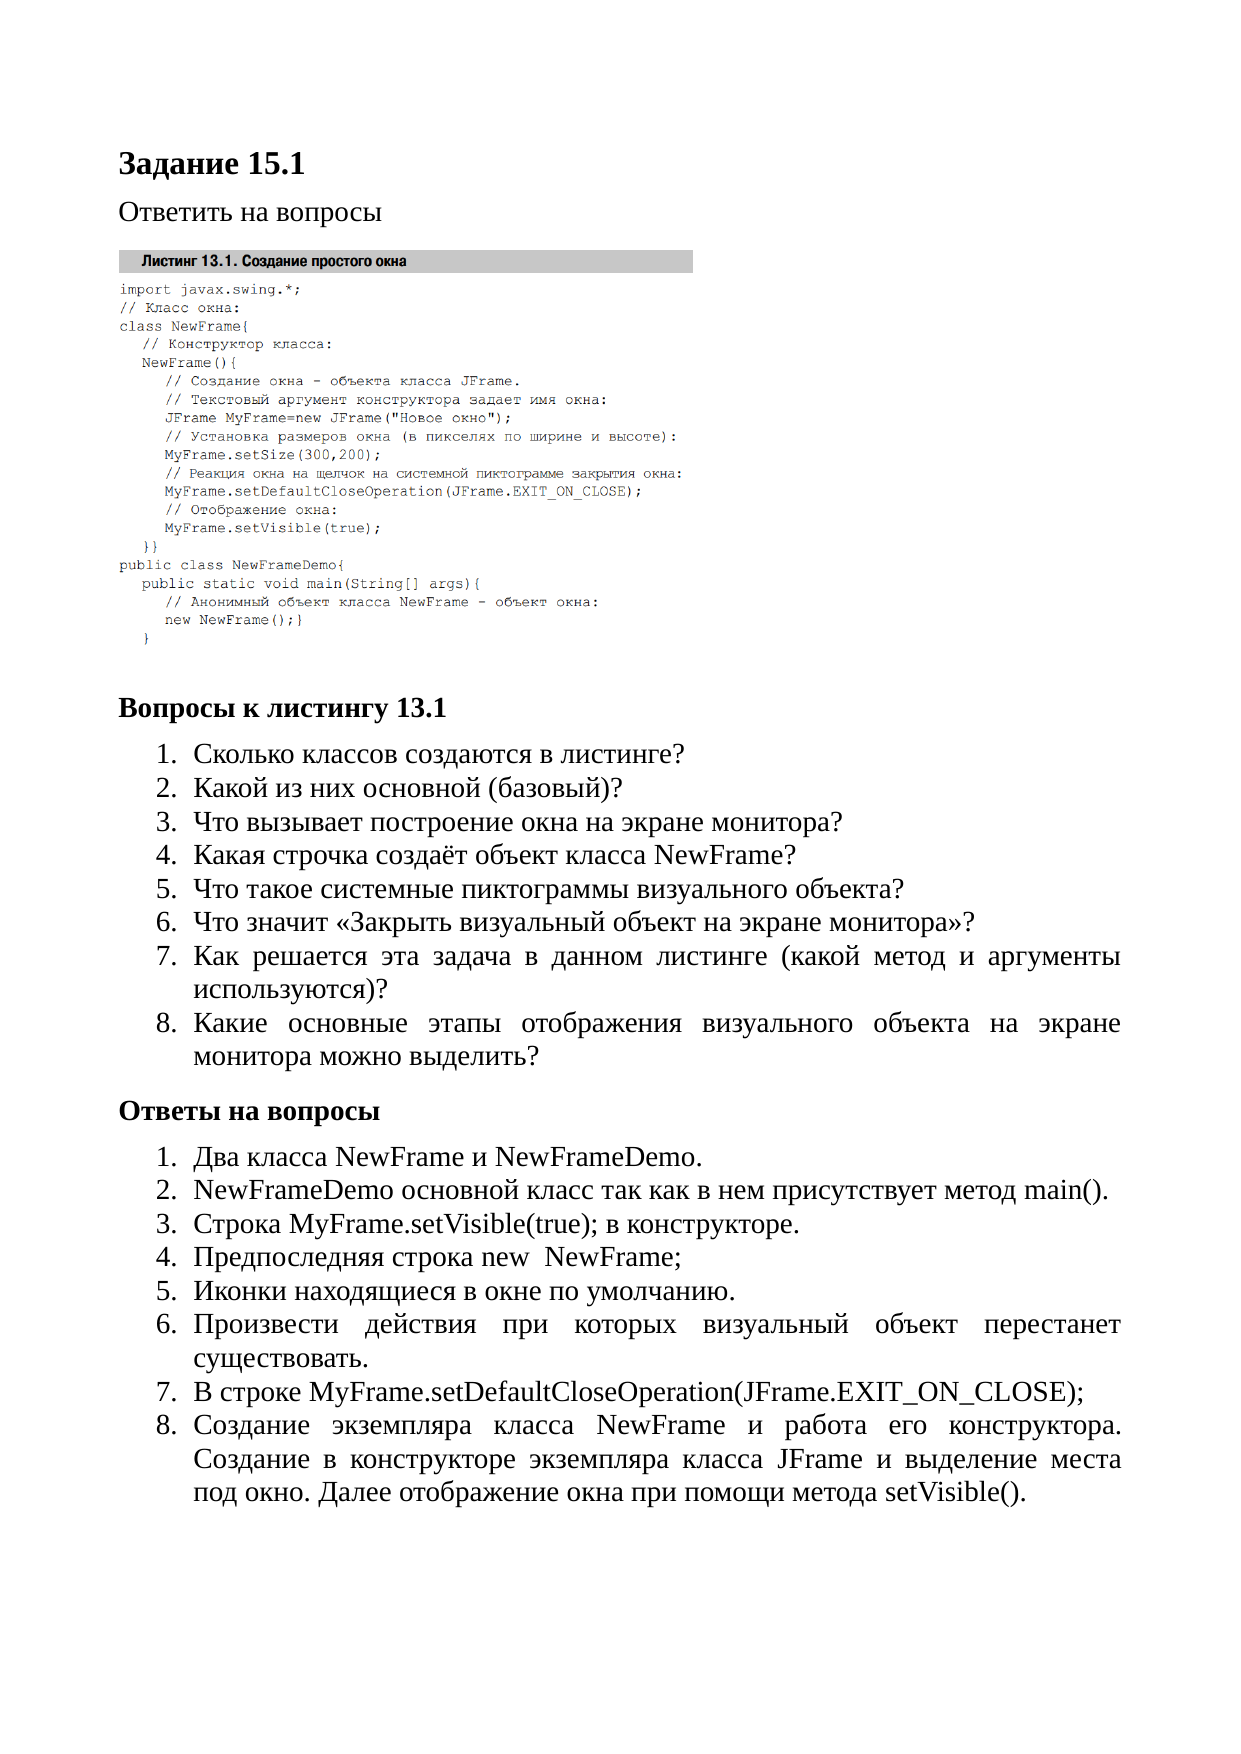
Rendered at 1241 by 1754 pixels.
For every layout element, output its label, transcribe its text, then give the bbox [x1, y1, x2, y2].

subtitle Вопросы к листингу 13.1 [118, 691, 1122, 724]
list Произвести действия при которых визуальный объект перестанет существовать. [156, 1307, 1122, 1374]
subtitle Ответы на вопросы [118, 1093, 1122, 1126]
list Какая строчка создаёт объект класса NewFrame? [156, 837, 1122, 871]
list Как решается эта задача в данном листинге (какой метод и аргументы используются)? [156, 938, 1122, 1005]
picture [118, 247, 695, 651]
list Сколько классов создаются в листинге? [156, 737, 1122, 770]
list Предпоследняя строка new NewFrame; [156, 1239, 1122, 1273]
list Какой из них основной (базовый)? [156, 770, 1122, 804]
text Ответить на вопросы [118, 194, 1122, 227]
list NewFrameDemo основной класс так как в нем присутствует метод main(). [156, 1172, 1122, 1206]
list Два класса NewFrame и NewFrameDemo. [156, 1139, 1122, 1172]
subtitle Задание 15.1 [118, 143, 1122, 181]
list Строка MyFrame.setVisible(true); в конструкторе. [156, 1206, 1122, 1239]
list Иконки находящиеся в окне по умолчанию. [156, 1273, 1122, 1307]
list Создание экземпляра класса NewFrame и работа его конструктора. Создание в конструкторе экземпляра класса JFrame и выделение места под окно. Далее отображение окна при помощи метода setVisible(). [156, 1407, 1122, 1508]
list Какие основные этапы отображения визуального объекта на экране монитора можно выделить? [156, 1005, 1122, 1072]
list Что вызывает построение окна на экране монитора? [156, 804, 1122, 837]
list Что такое системные пиктограммы визуального объекта? [156, 871, 1122, 904]
list Что значит «Закрыть визуальный объект на экране монитора»? [156, 904, 1122, 938]
list В строке MyFrame.setDefaultCloseOperation(JFrame.EXIT_ON_CLOSE); [156, 1374, 1122, 1407]
